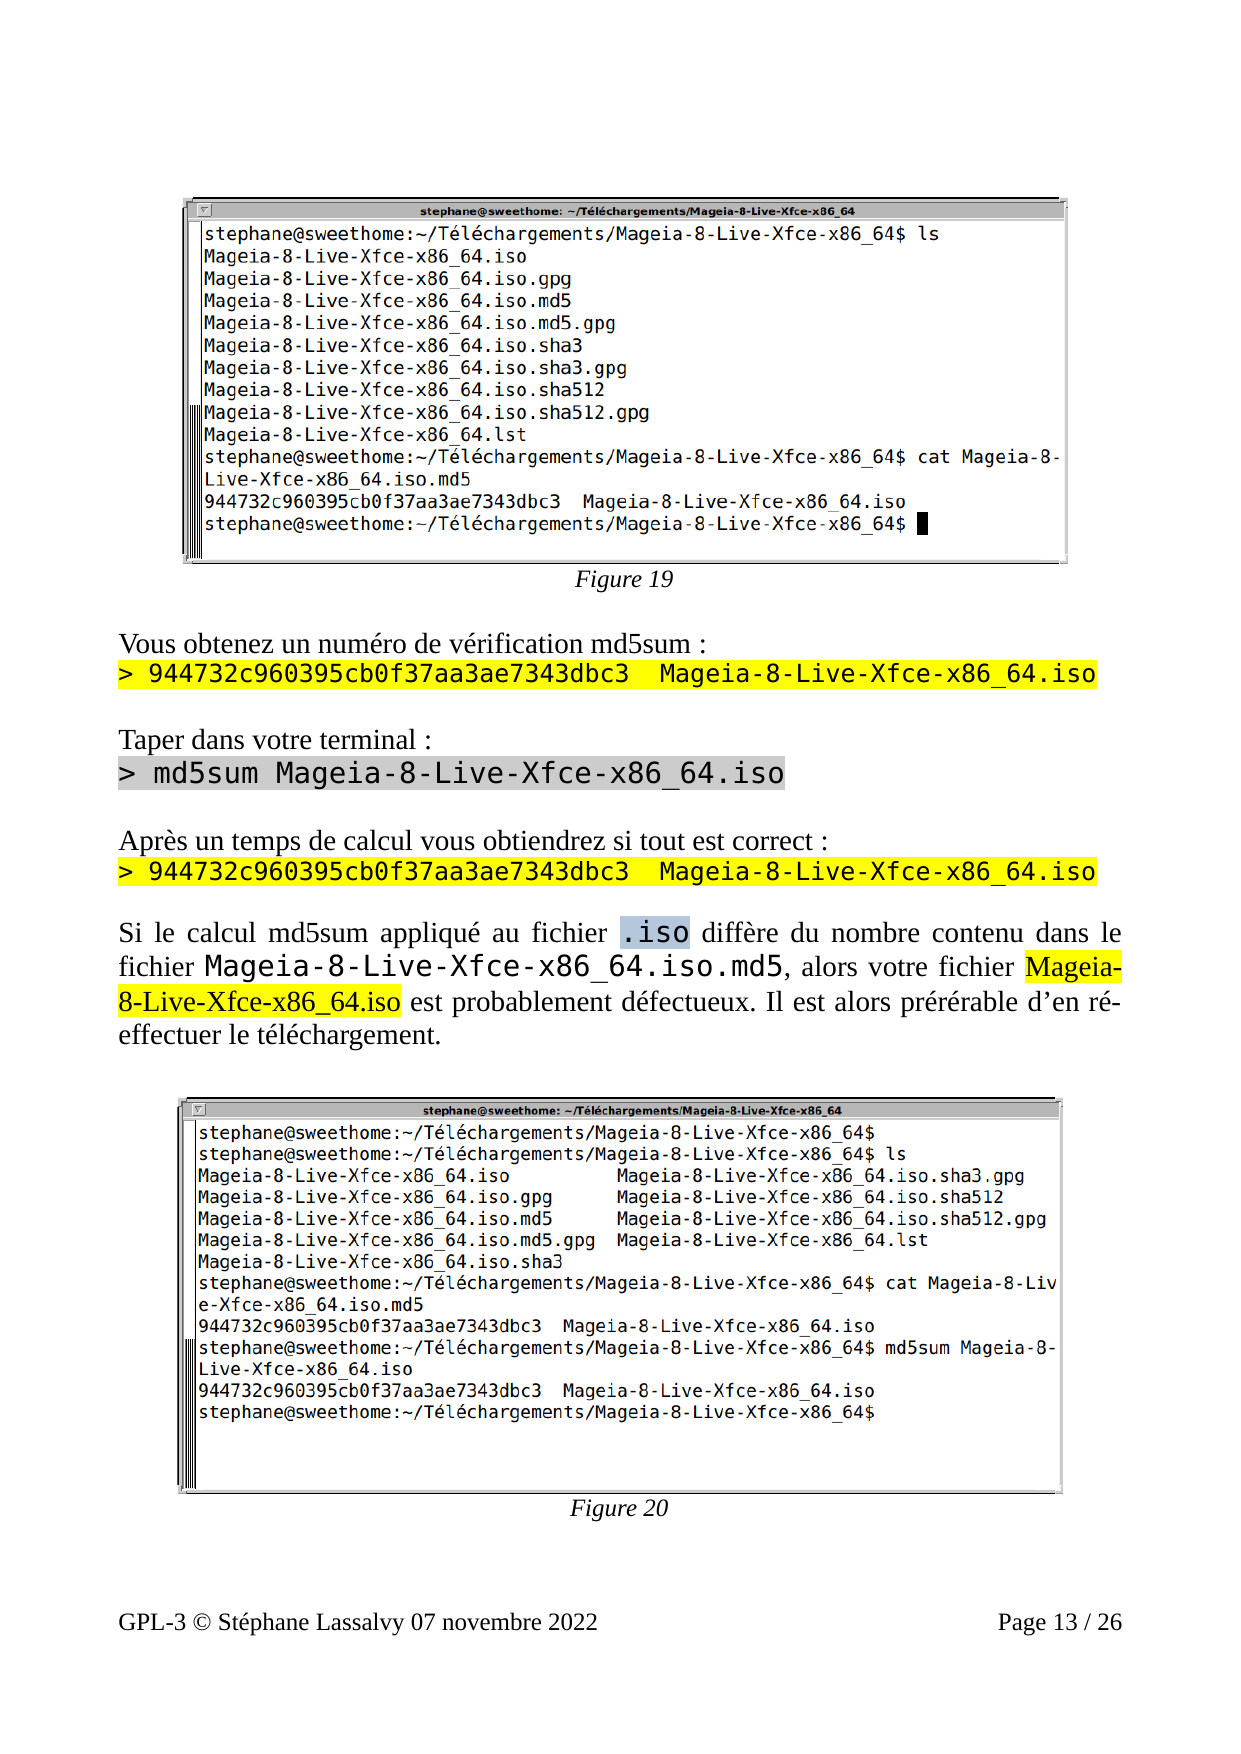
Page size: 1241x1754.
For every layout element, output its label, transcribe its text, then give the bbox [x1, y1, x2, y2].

text Après un temps de calcul vous obtiendrez si tout est correct : [118, 823, 1122, 857]
text Figure 19 [182, 564, 1068, 593]
text Figure 20 [177, 1494, 1063, 1522]
text Taper dans votre terminal : [118, 722, 1122, 756]
picture [182, 197, 1068, 564]
text > 944732c960395cb0f37aa3ae7343dbc3 Mageia-8-Live-Xfce-x86_64.iso [118, 857, 1122, 886]
text Si le calcul md5sum appliqué au fichier .iso diffère du nombre contenu dans le fichier Mageia-8-Live-Xfce-x86_64.iso.md5, alors votre fichier Mageia-8-Live-Xfce-x86_64.iso est probablement défectueux. Il est alors prérérable d’en ré-effectuer le téléchargement. [118, 915, 1122, 1051]
text > 944732c960395cb0f37aa3ae7343dbc3 Mageia-8-Live-Xfce-x86_64.iso [118, 660, 1122, 689]
picture [177, 1097, 1063, 1494]
text > md5sum Mageia-8-Live-Xfce-x86_64.iso [118, 756, 1122, 790]
text Vous obtenez un numéro de vérification md5sum : [118, 626, 1122, 660]
